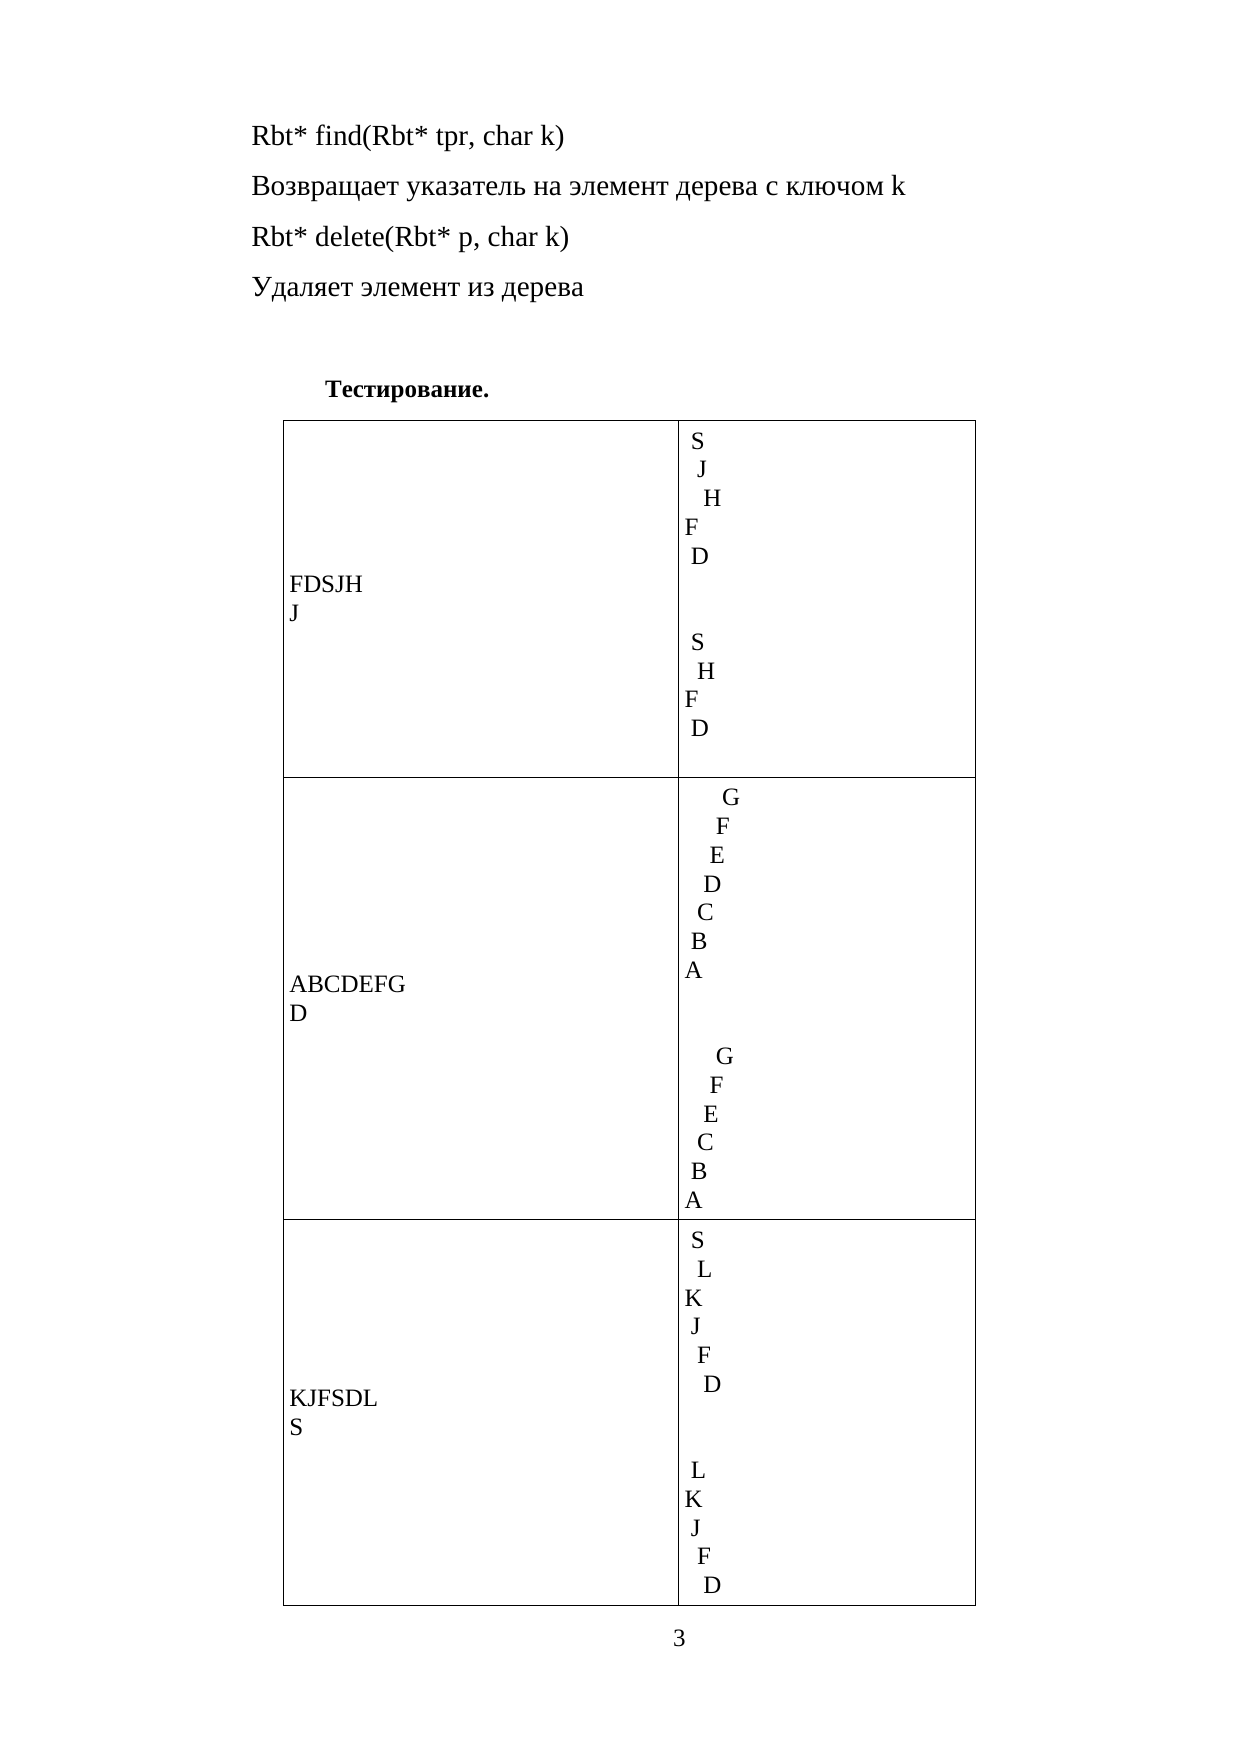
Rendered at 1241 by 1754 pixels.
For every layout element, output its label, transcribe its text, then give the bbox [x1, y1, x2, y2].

table_header S J H F D S H F D [679, 421, 975, 777]
table_cell G F E D C B A G F E C B A [679, 778, 975, 1219]
table_header FDSJH J [284, 421, 678, 777]
text Возвращает указатель на элемент дерева с ключом k [177, 168, 1181, 202]
table_cell S L K J F D L K J F D [679, 1220, 975, 1605]
text Rbt* delete(Rbt* p, char k) [177, 219, 1181, 252]
text Rbt* find(Rbt* tpr, char k) [177, 118, 1181, 152]
text Удаляет элемент из дерева [177, 269, 1181, 303]
text Тестирование. [177, 370, 1181, 403]
table_cell KJFSDL S [284, 1220, 678, 1605]
table_cell ABCDEFG D [284, 778, 678, 1219]
